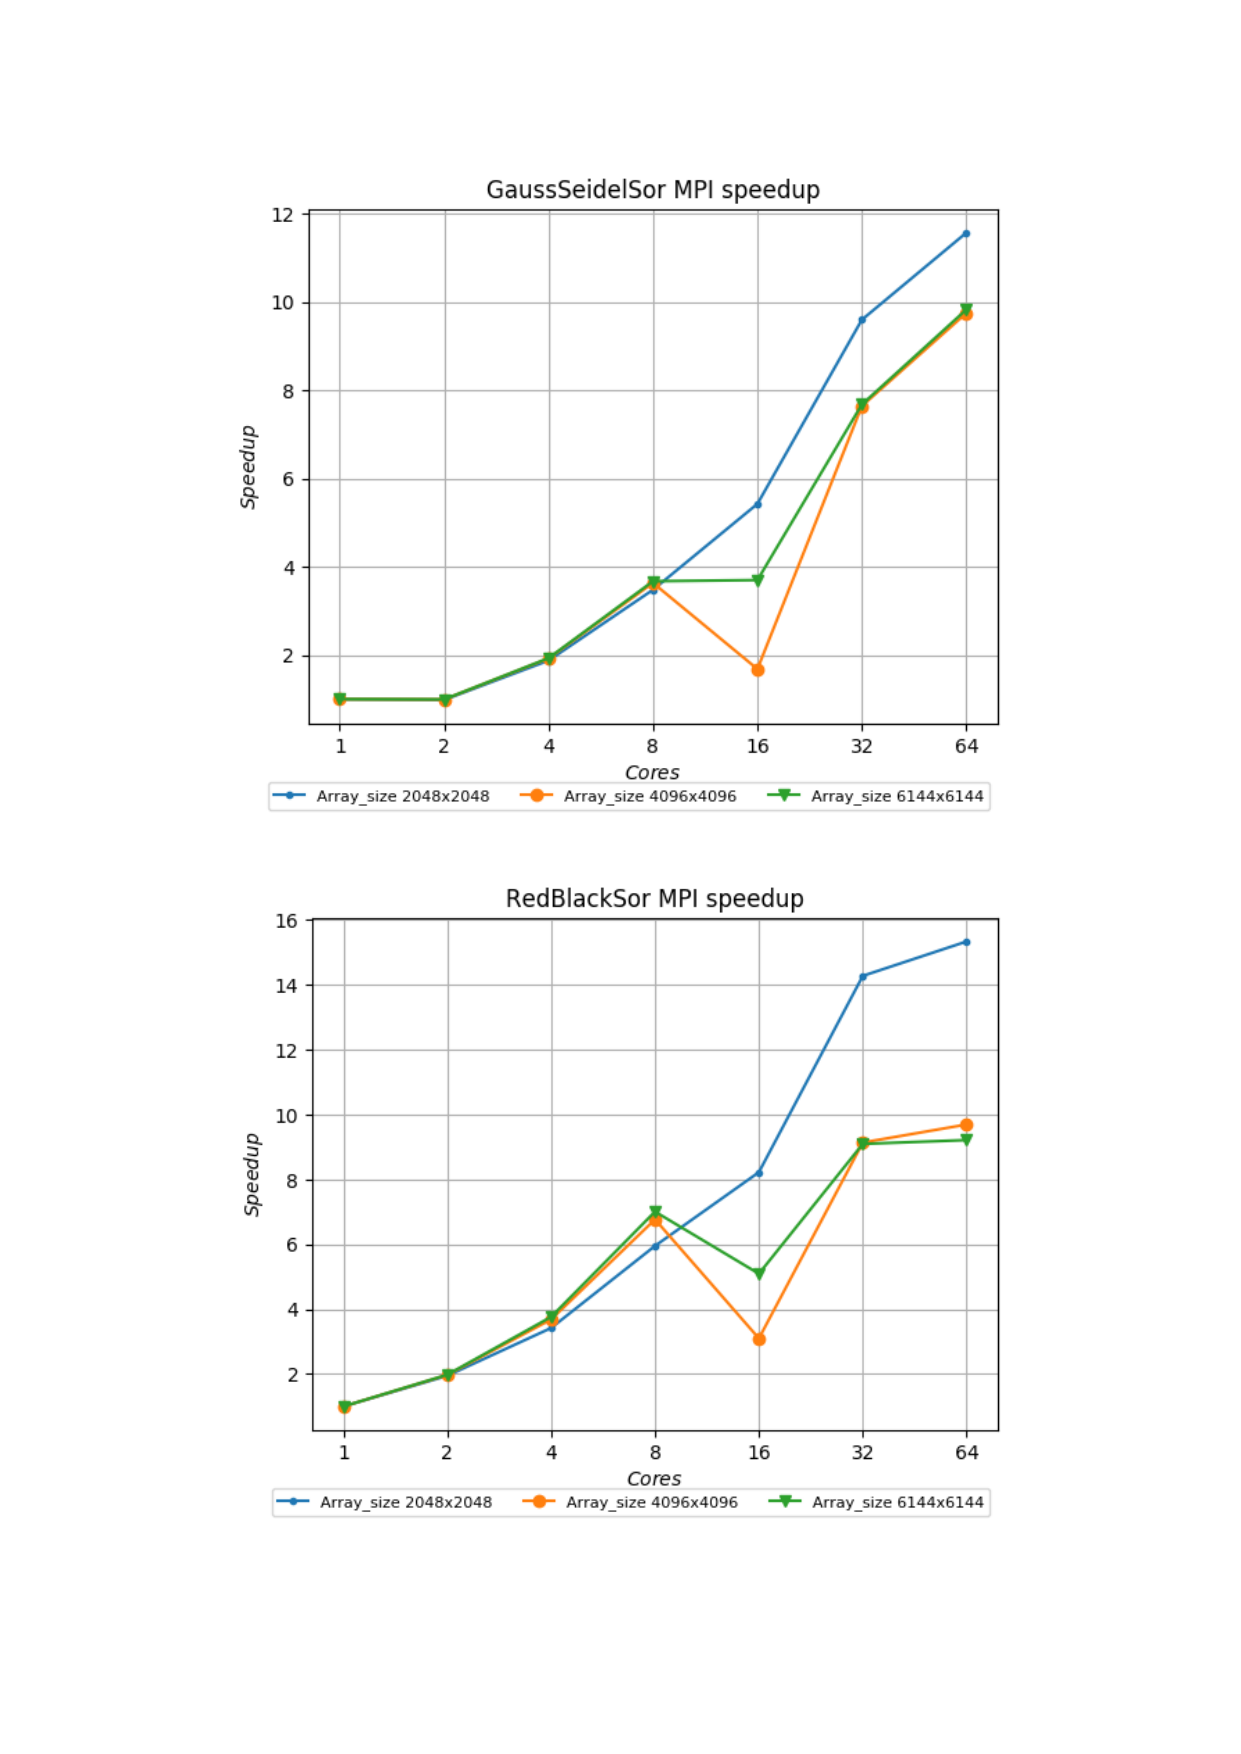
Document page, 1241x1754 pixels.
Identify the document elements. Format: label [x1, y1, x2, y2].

picture [228, 874, 1016, 1530]
picture [224, 165, 1016, 824]
